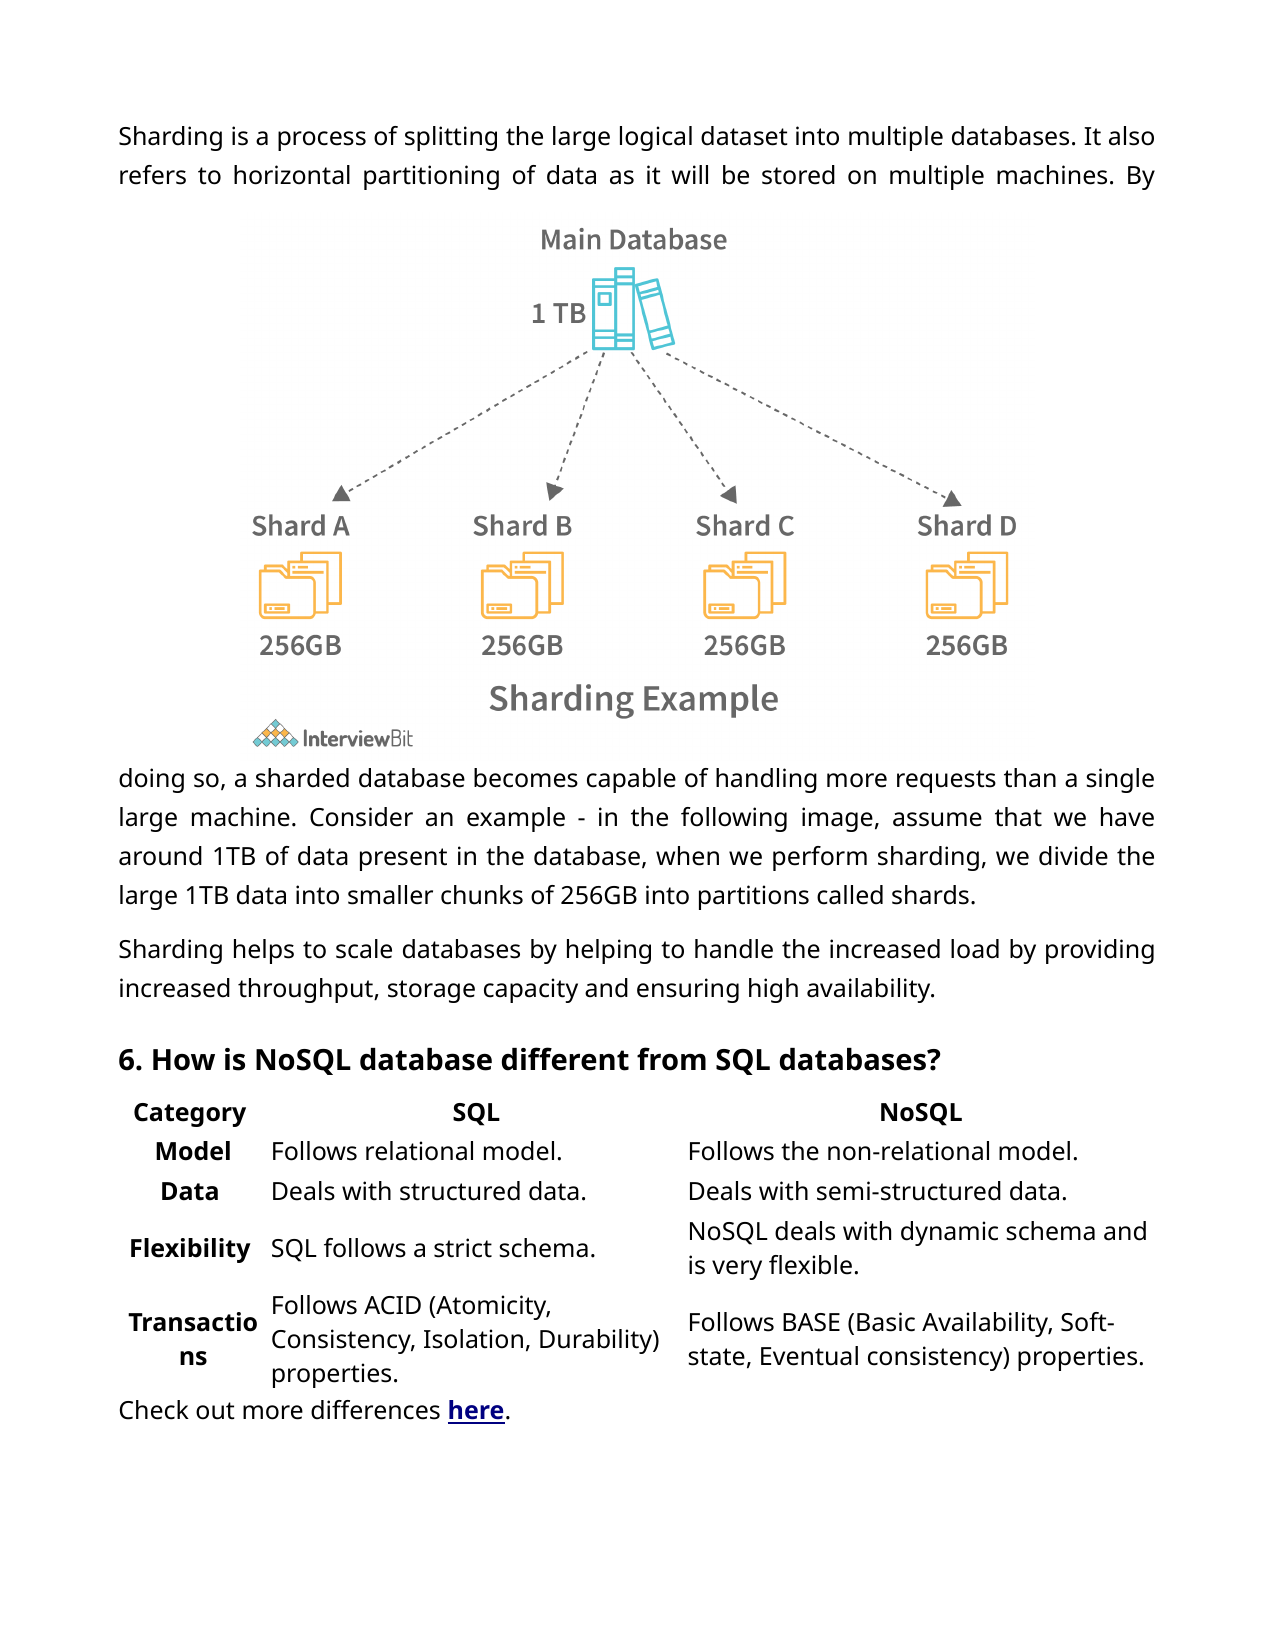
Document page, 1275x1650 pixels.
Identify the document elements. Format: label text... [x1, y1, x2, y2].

table_cell Transactions [118, 1285, 268, 1393]
table_cell SQL follows a strict schema. [268, 1211, 684, 1285]
table_cell Follows the non-relational model. [685, 1131, 1157, 1171]
picture [240, 212, 1035, 761]
table_cell NoSQL deals with dynamic schema and is very flexible. [685, 1211, 1157, 1285]
table_cell Follows BASE (Basic Availability, Soft-state, Eventual consistency) properties. [685, 1285, 1157, 1393]
table_cell Follows ACID (Atomicity, Consistency, Isolation, Durability) properties. [268, 1285, 684, 1393]
table_cell Data [118, 1171, 268, 1211]
table_cell Follows relational model. [268, 1131, 684, 1171]
table_cell Deals with structured data. [268, 1171, 684, 1211]
text Sharding is a process of splitting the large logical dataset into multiple databases. It also refers to horizontal partitioning of data as it will be stored on multiple machines. By doing so, a sharded database becomes capable of handling more requests than a single large machine. Consider an example - in the following image, assume that we have around 1TB of data present in the database, when we perform sharding, we divide the large 1TB data into smaller chunks of 256GB into partitions called shards. [118, 118, 1157, 912]
table_header SQL [268, 1091, 684, 1131]
table_header NoSQL [685, 1091, 1157, 1131]
subtitle 6. How is NoSQL database different from SQL databases? [118, 1039, 1157, 1079]
table_header Category [118, 1091, 268, 1131]
text Sharding helps to scale databases by helping to handle the increased load by providing increased throughput, storage capacity and ensuring high availability. [118, 932, 1157, 1005]
table_cell Flexibility [118, 1211, 268, 1285]
text Check out more differences here. [118, 1393, 1157, 1427]
table_cell Model [118, 1131, 268, 1171]
table_cell Deals with semi-structured data. [685, 1171, 1157, 1211]
